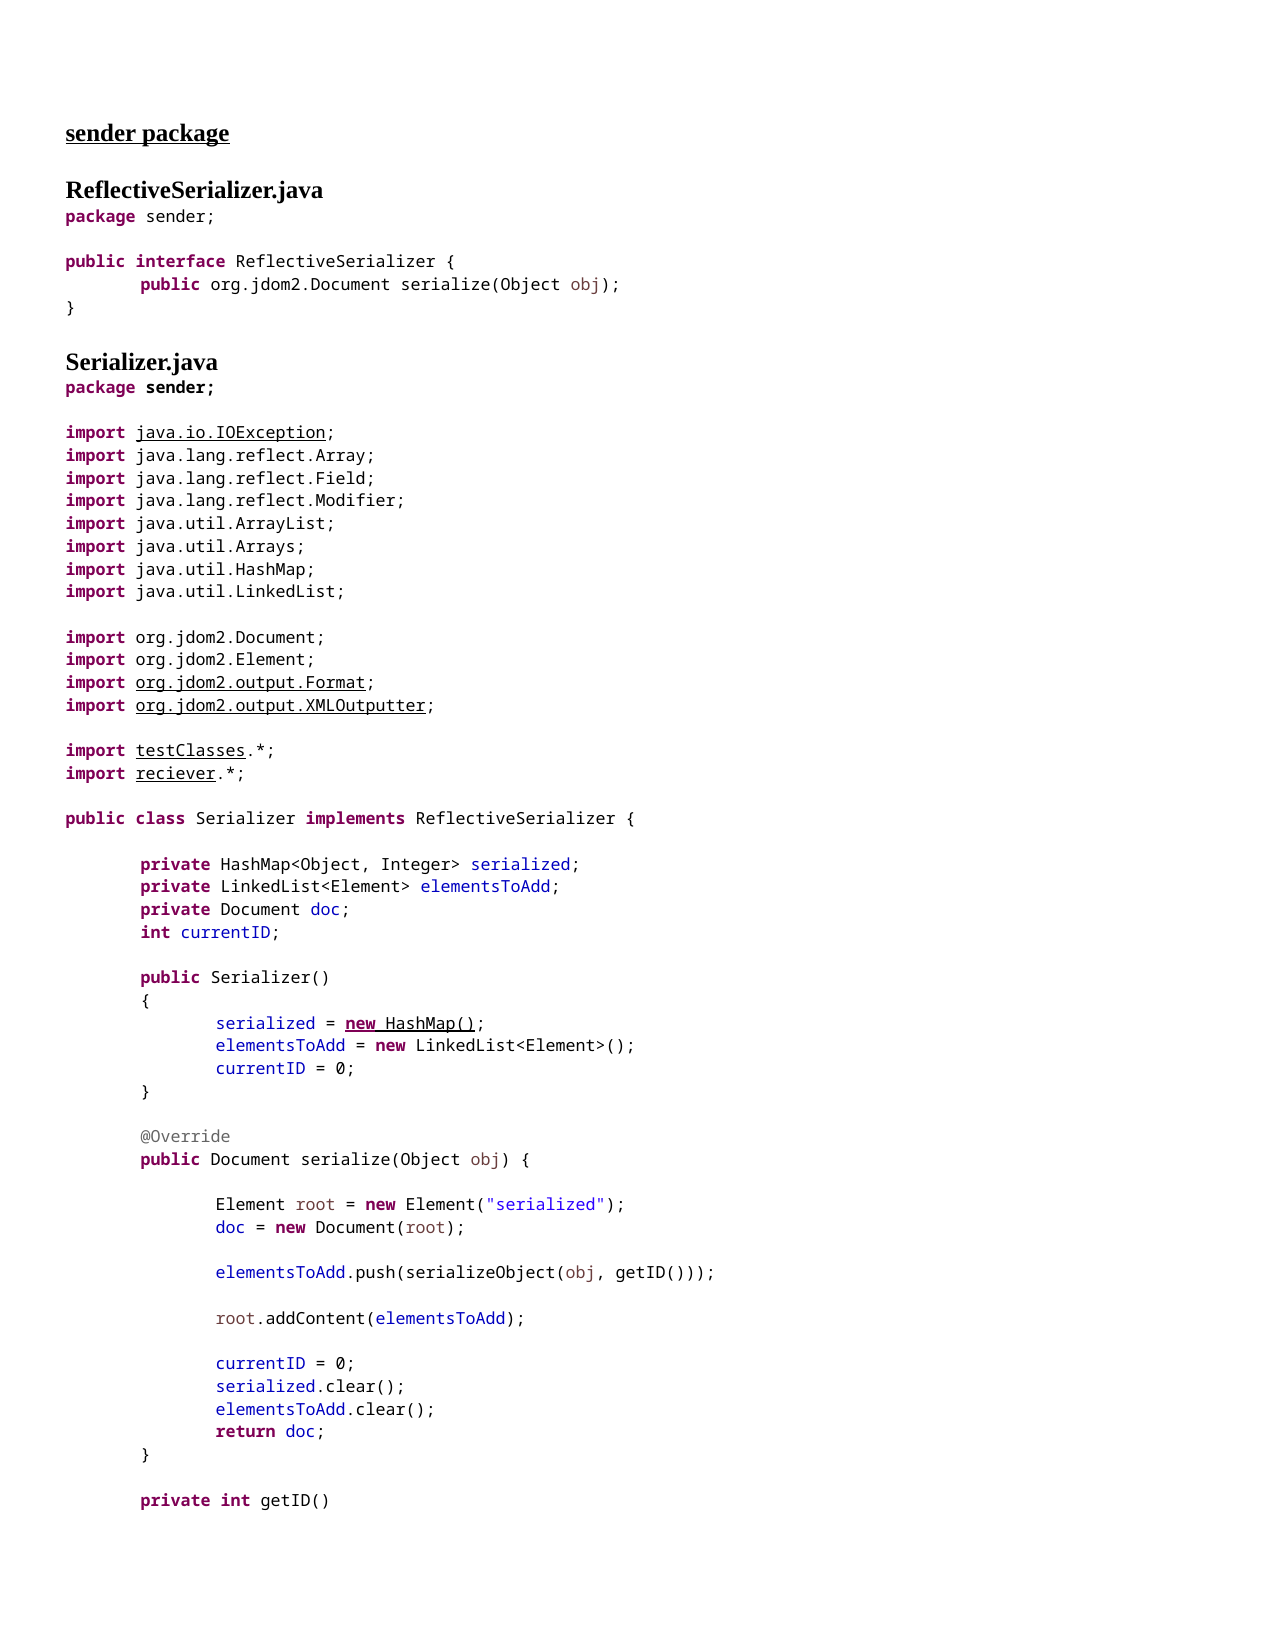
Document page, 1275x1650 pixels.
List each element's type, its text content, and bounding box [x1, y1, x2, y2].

text import java.util.LinkedList; [65, 580, 1209, 602]
text import org.jdom2.output.XMLOutputter; [65, 693, 1209, 716]
text import java.lang.reflect.Modifier; [65, 489, 1209, 512]
text elementsToAdd.push(serializeObject(obj, getID())); [65, 1261, 1209, 1284]
text import java.util.HashMap; [65, 557, 1209, 580]
text } [65, 1079, 1209, 1102]
text import java.lang.reflect.Field; [65, 466, 1209, 489]
text private Document doc; [65, 898, 1209, 920]
text public org.jdom2.Document serialize(Object obj); [65, 272, 1209, 295]
text package sender; [65, 204, 1209, 227]
text return doc; [65, 1420, 1209, 1443]
text import java.io.IOException; [65, 421, 1209, 443]
text serialized.clear(); [65, 1374, 1209, 1397]
text int currentID; [65, 920, 1209, 943]
text doc = new Document(root); [65, 1216, 1209, 1238]
text elementsToAdd = new LinkedList<Element>(); [65, 1034, 1209, 1057]
text } [65, 1443, 1209, 1465]
text import org.jdom2.output.Format; [65, 671, 1209, 693]
text public Document serialize(Object obj) { [65, 1147, 1209, 1170]
text private int getID() [65, 1488, 1209, 1511]
text @Override [65, 1125, 1209, 1147]
text import org.jdom2.Element; [65, 648, 1209, 671]
text import java.util.Arrays; [65, 534, 1209, 557]
text currentID = 0; [65, 1057, 1209, 1079]
text Element root = new Element("serialized"); [65, 1193, 1209, 1216]
text Serializer.java [65, 347, 1209, 375]
text elementsToAdd.clear(); [65, 1397, 1209, 1420]
text serialized = new HashMap(); [65, 1011, 1209, 1034]
text package sender; [65, 375, 1209, 398]
text import org.jdom2.Document; [65, 625, 1209, 648]
text currentID = 0; [65, 1352, 1209, 1374]
text public Serializer() [65, 966, 1209, 988]
text public class Serializer implements ReflectiveSerializer { [65, 807, 1209, 829]
text { [65, 988, 1209, 1011]
text public interface ReflectiveSerializer { [65, 250, 1209, 272]
text private LinkedList<Element> elementsToAdd; [65, 875, 1209, 898]
text private HashMap<Object, Integer> serialized; [65, 852, 1209, 875]
text ReflectiveSerializer.java [65, 176, 1209, 204]
text import java.util.ArrayList; [65, 512, 1209, 534]
text import java.lang.reflect.Array; [65, 443, 1209, 466]
text } [65, 295, 1209, 318]
text sender package [65, 118, 1209, 147]
text import testClasses.*; [65, 739, 1209, 761]
text import reciever.*; [65, 761, 1209, 784]
text root.addContent(elementsToAdd); [65, 1306, 1209, 1329]
